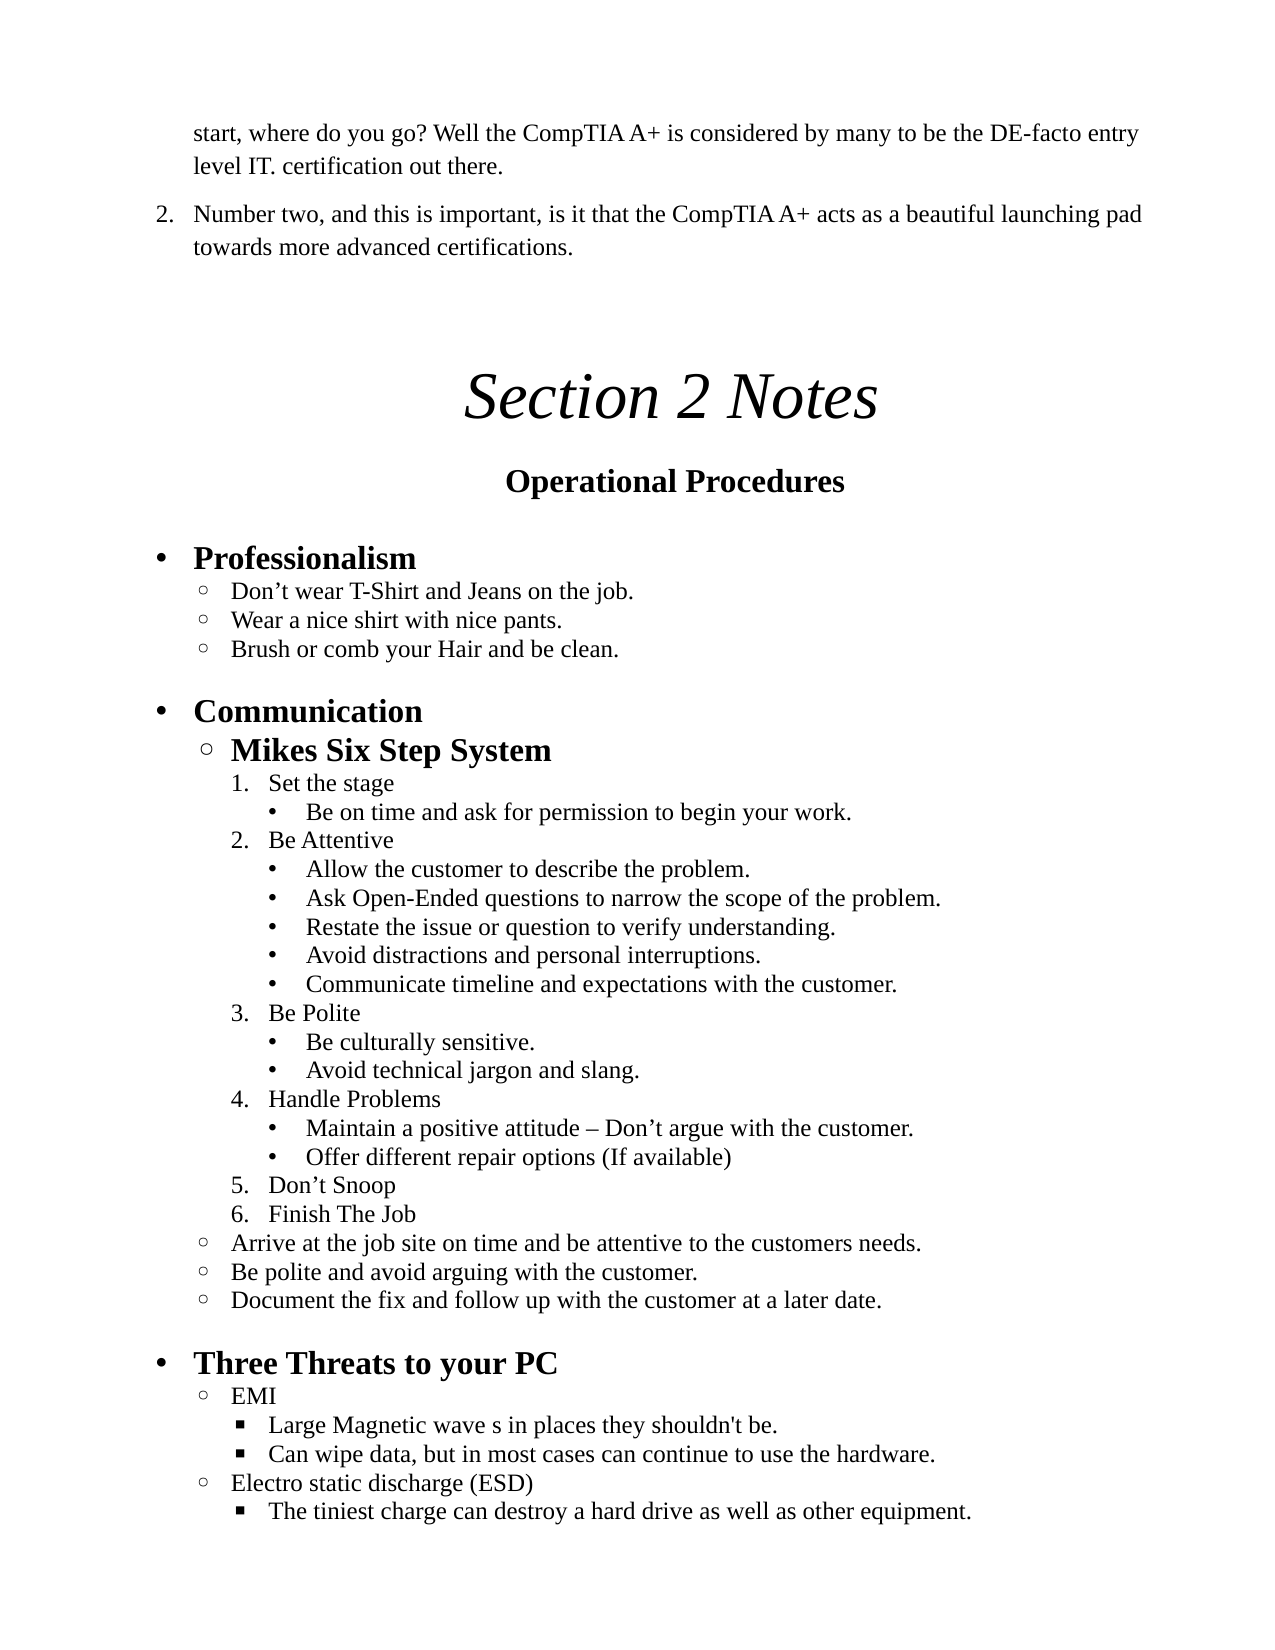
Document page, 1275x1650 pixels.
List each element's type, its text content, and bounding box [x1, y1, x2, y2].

list Communication [156, 691, 1157, 730]
list Document the fix and follow up with the customer at a later date. [193, 1286, 1157, 1314]
list Section 2 Notes [156, 356, 1157, 433]
list Wear a nice shirt with nice pants. [193, 605, 1157, 634]
list Be culturally sensitive. [268, 1027, 1157, 1056]
list start, where do you go? Well the CompTIA A+ is considered by many to be the DE-facto entry level IT. certification out there. [156, 118, 1157, 180]
list Restate the issue or question to verify understanding. [268, 912, 1157, 941]
list Set the stage [231, 768, 1157, 797]
list Number two, and this is important, is it that the CompTIA A+ acts as a beautiful launching pad towards more advanced certifications. [156, 199, 1157, 261]
list Communicate timeline and expectations with the customer. [268, 969, 1157, 998]
list Electro static discharge (ESD) [193, 1468, 1157, 1496]
list Can wipe data, but in most cases can continue to use the hardware. [231, 1439, 1157, 1468]
list Avoid technical jargon and slang. [268, 1056, 1157, 1084]
list Don’t Snoop [231, 1171, 1157, 1199]
list Maintain a positive attitude – Don’t argue with the customer. [268, 1113, 1157, 1142]
list Operational Procedures [156, 461, 1157, 500]
list Offer different repair options (If available) [268, 1142, 1157, 1171]
list Large Magnetic wave s in places they shouldn't be. [231, 1410, 1157, 1439]
list Don’t wear T-Shirt and Jeans on the job. [193, 576, 1157, 605]
list Be polite and avoid arguing with the customer. [193, 1257, 1157, 1286]
list Allow the customer to describe the problem. [268, 854, 1157, 883]
list Be Attentive [231, 826, 1157, 854]
list Finish The Job [231, 1199, 1157, 1228]
list Be Polite [231, 998, 1157, 1027]
list The tiniest charge can destroy a hard drive as well as other equipment. [231, 1496, 1157, 1525]
list Arrive at the job site on time and be attentive to the customers needs. [193, 1228, 1157, 1257]
list Brush or comb your Hair and be clean. [193, 634, 1157, 663]
list Mikes Six Step System [193, 730, 1157, 768]
list Ask Open-Ended questions to narrow the scope of the problem. [268, 883, 1157, 912]
list Avoid distractions and personal interruptions. [268, 941, 1157, 969]
list Professionalism [156, 538, 1157, 576]
list EMI [193, 1381, 1157, 1410]
list Handle Problems [231, 1084, 1157, 1113]
list Three Threats to your PC [156, 1343, 1157, 1381]
list Be on time and ask for permission to begin your work. [268, 797, 1157, 826]
